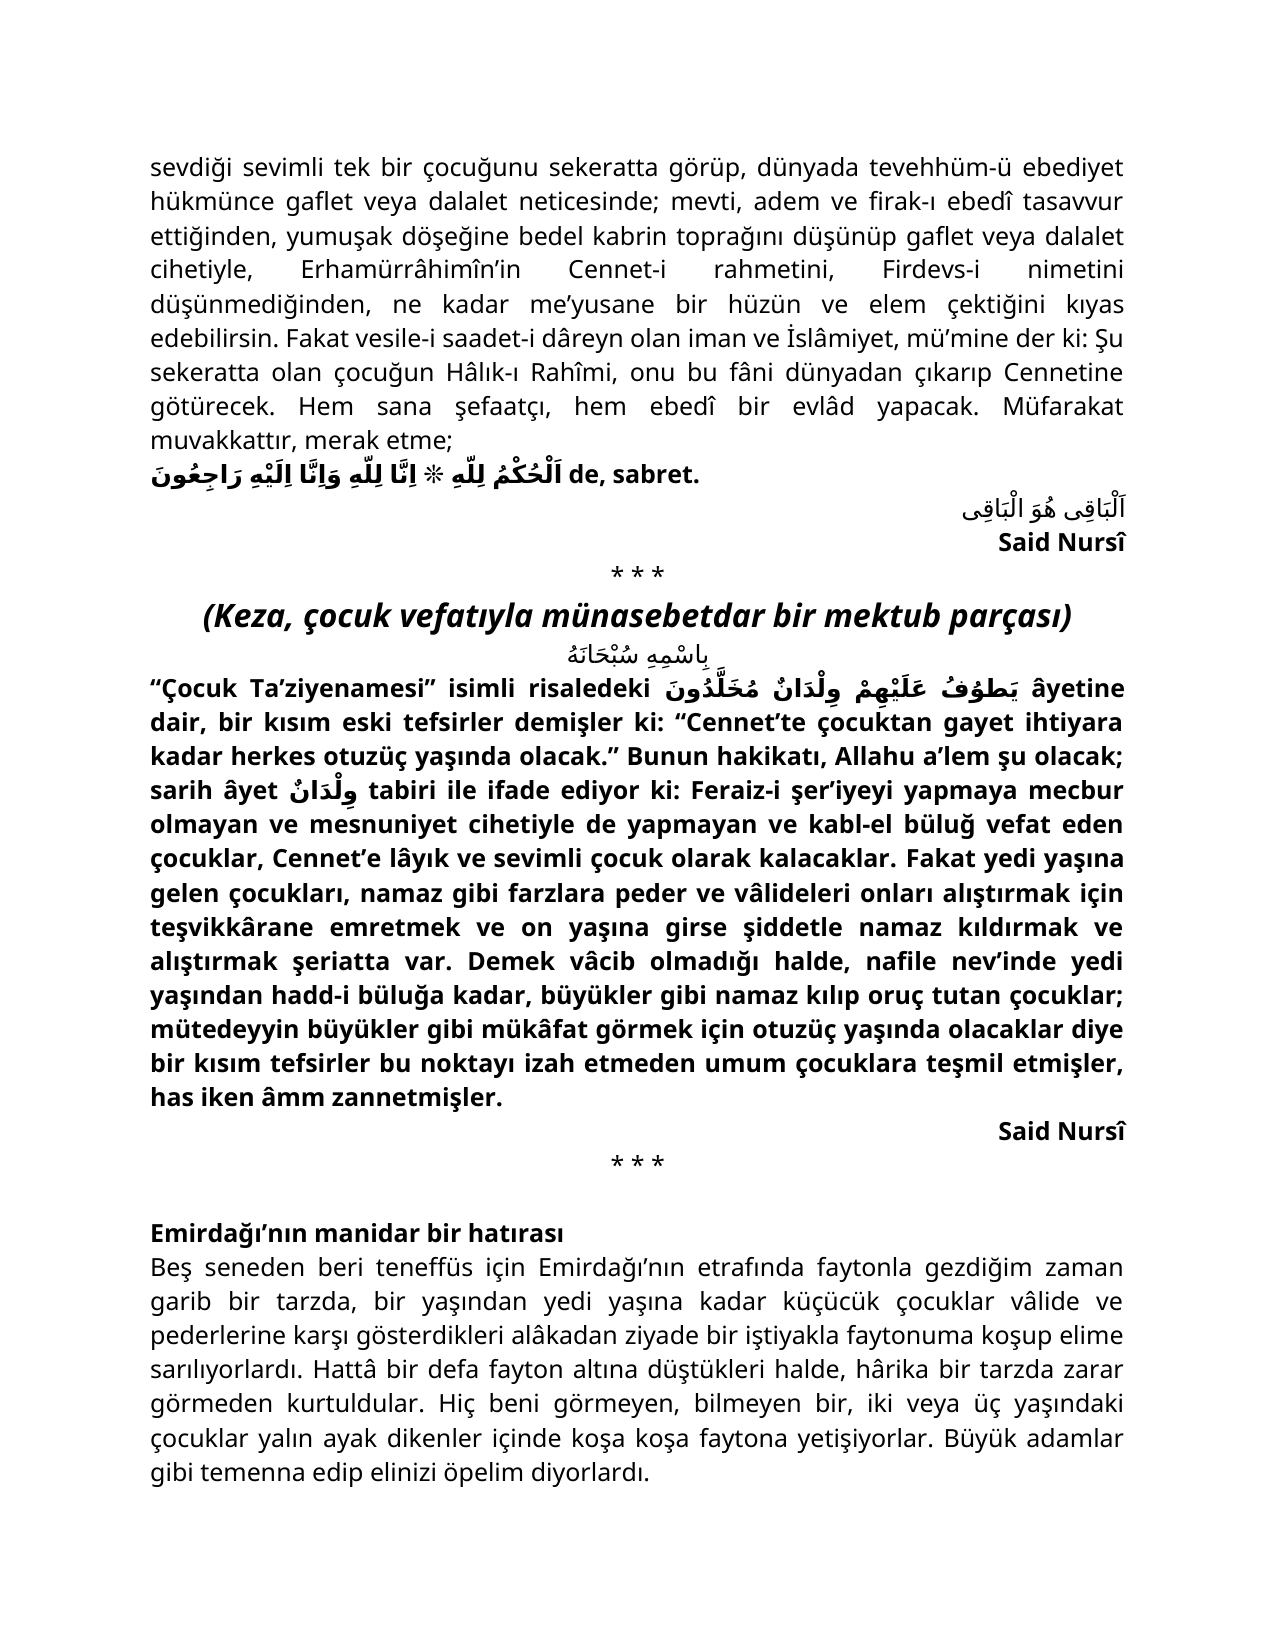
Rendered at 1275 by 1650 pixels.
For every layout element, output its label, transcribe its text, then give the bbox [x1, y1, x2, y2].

text Beş seneden beri teneffüs için Emirdağı’nın etrafında faytonla gezdiğim zaman garib bir tarzda, bir yaşından yedi yaşına kadar küçücük çocuklar vâlide ve pederlerine karşı gösterdikleri alâkadan ziyade bir iştiyakla faytonuma koşup elime sarılıyorlardı. Hattâ bir defa fayton altına düştükleri halde, hârika bir tarzda zarar görmeden kurtuldular. Hiç beni görmeyen, bilmeyen bir, iki veya üç yaşındaki çocuklar yalın ayak dikenler içinde koşa koşa faytona yetişiyorlar. Büyük adamlar gibi temenna edip elinizi öpelim diyorlardı. [150, 1250, 1125, 1488]
text * * * [150, 1148, 1125, 1182]
text * * * [150, 559, 1125, 593]
text اَلْحُكْمُ لِلّهِ ❊ اِنَّا لِلّهِ وَاِنَّا اِلَيْهِ رَاجِعُونَ de, sabret. [150, 457, 1125, 491]
text بِاسْمِهِ سُبْحَانَهُ [150, 637, 1125, 671]
text Emirdağı’nın manidar bir hatırası [150, 1216, 1125, 1250]
text sevdiği sevimli tek bir çocuğunu sekeratta görüp, dünyada tevehhüm-ü ebediyet hükmünce gaflet veya dalalet neticesinde; mevti, adem ve firak-ı ebedî tasavvur ettiğinden, yumuşak döşeğine bedel kabrin toprağını düşünüp gaflet veya dalalet cihetiyle, Erhamürrâhimîn’in Cennet-i rahmetini, Firdevs-i nimetini düşünmediğinden, ne kadar me’yusane bir hüzün ve elem çektiğini kıyas edebilirsin. Fakat vesile-i saadet-i dâreyn olan iman ve İslâmiyet, mü’mine der ki: Şu sekeratta olan çocuğun Hâlık-ı Rahîmi, onu bu fâni dünyadan çıkarıp Cennetine götürecek. Hem sana şefaatçı, hem ebedî bir evlâd yapacak. Müfarakat muvakkattır, merak etme; [150, 150, 1125, 457]
text اَلْبَاقِى هُوَ الْبَاقِى [150, 491, 1125, 525]
text Said Nursî [150, 525, 1125, 559]
subtitle (Keza, çocuk vefatıyla münasebetdar bir mektub parçası) [150, 593, 1125, 637]
text “Çocuk Ta’ziyenamesi” isimli risaledeki يَطوُفُ عَلَيْهِمْ وِلْدَانٌ مُخَلَّدُونَ âyetine dair, bir kısım eski tefsirler demişler ki: “Cennet’te çocuktan gayet ihtiyara kadar herkes otuzüç yaşında olacak.” Bunun hakikatı, Allahu a’lem şu olacak; sarih âyet وِلْدَانٌ tabiri ile ifade ediyor ki: Feraiz-i şer’iyeyi yapmaya mecbur olmayan ve mesnuniyet cihetiyle de yapmayan ve kabl-el büluğ vefat eden çocuklar, Cennet’e lâyık ve sevimli çocuk olarak kalacaklar. Fakat yedi yaşına gelen çocukları, namaz gibi farzlara peder ve vâlideleri onları alıştırmak için teşvikkârane emretmek ve on yaşına girse şiddetle namaz kıldırmak ve alıştırmak şeriatta var. Demek vâcib olmadığı halde, nafile nev’inde yedi yaşından hadd-i büluğa kadar, büyükler gibi namaz kılıp oruç tutan çocuklar; mütedeyyin büyükler gibi mükâfat görmek için otuzüç yaşında olacaklar diye bir kısım tefsirler bu noktayı izah etmeden umum çocuklara teşmil etmişler, has iken âmm zannetmişler. [150, 671, 1125, 1114]
text Said Nursî [150, 1114, 1125, 1148]
